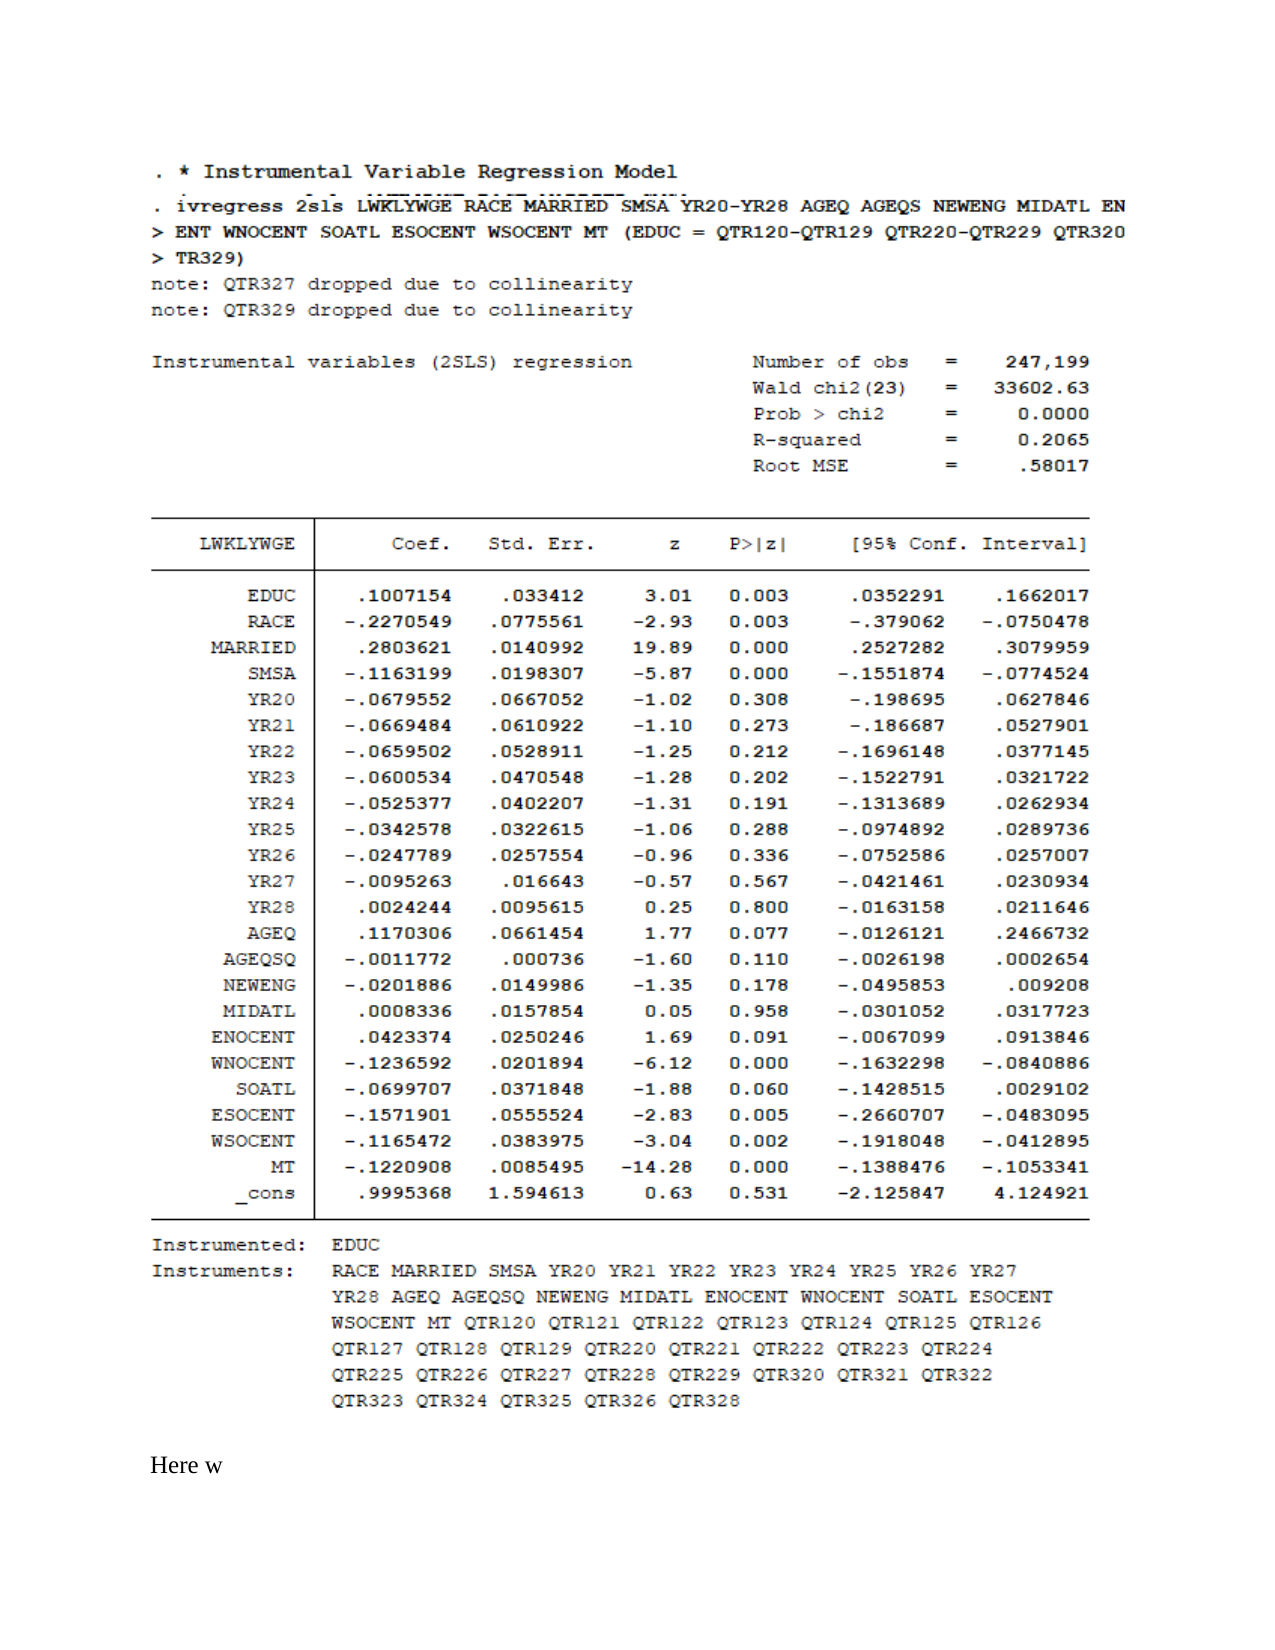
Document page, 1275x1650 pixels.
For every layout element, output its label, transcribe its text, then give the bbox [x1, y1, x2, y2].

text Here w [150, 1451, 1125, 1479]
picture [150, 150, 1125, 1421]
